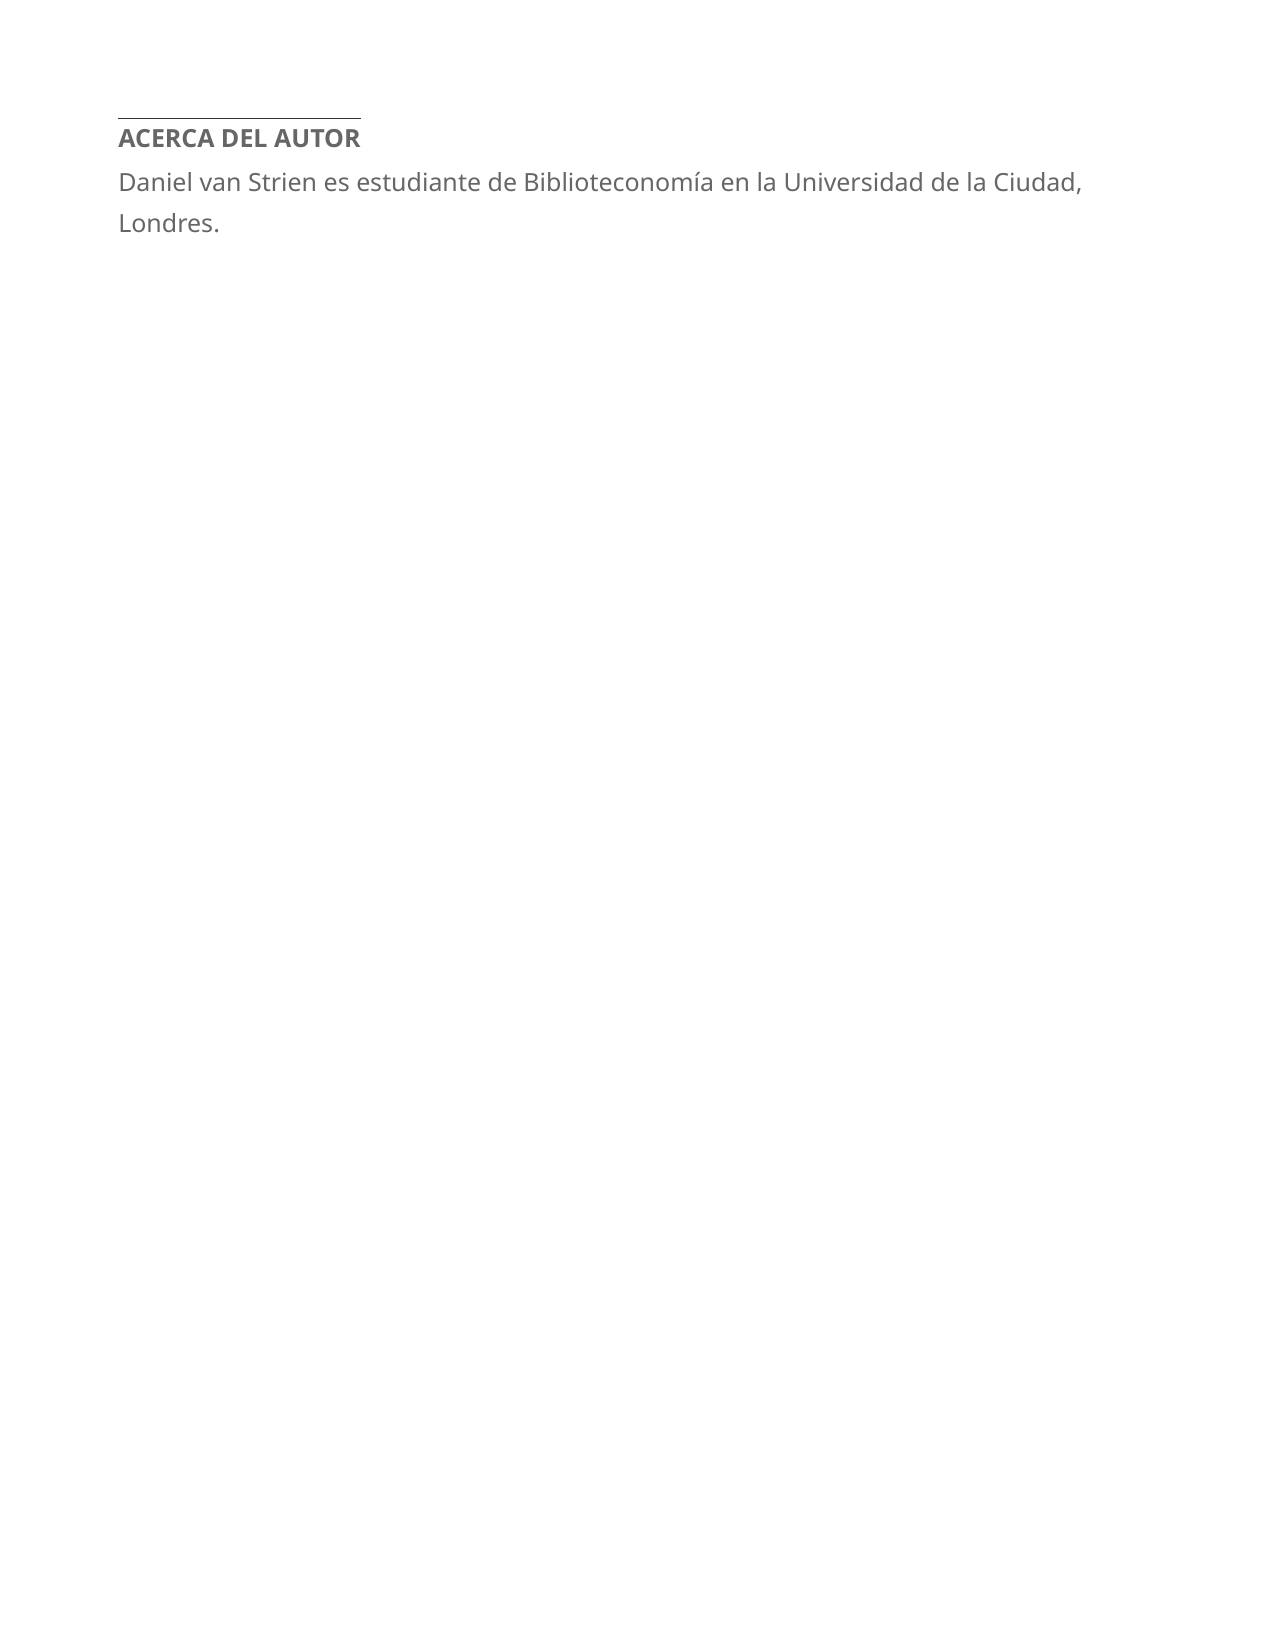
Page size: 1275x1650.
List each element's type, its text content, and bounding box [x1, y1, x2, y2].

text Daniel van Strien es estudiante de Biblioteconomía en la Universidad de la Ciudad, Londres. [118, 165, 1157, 240]
subtitle ACERCA DEL AUTOR [118, 118, 1157, 155]
